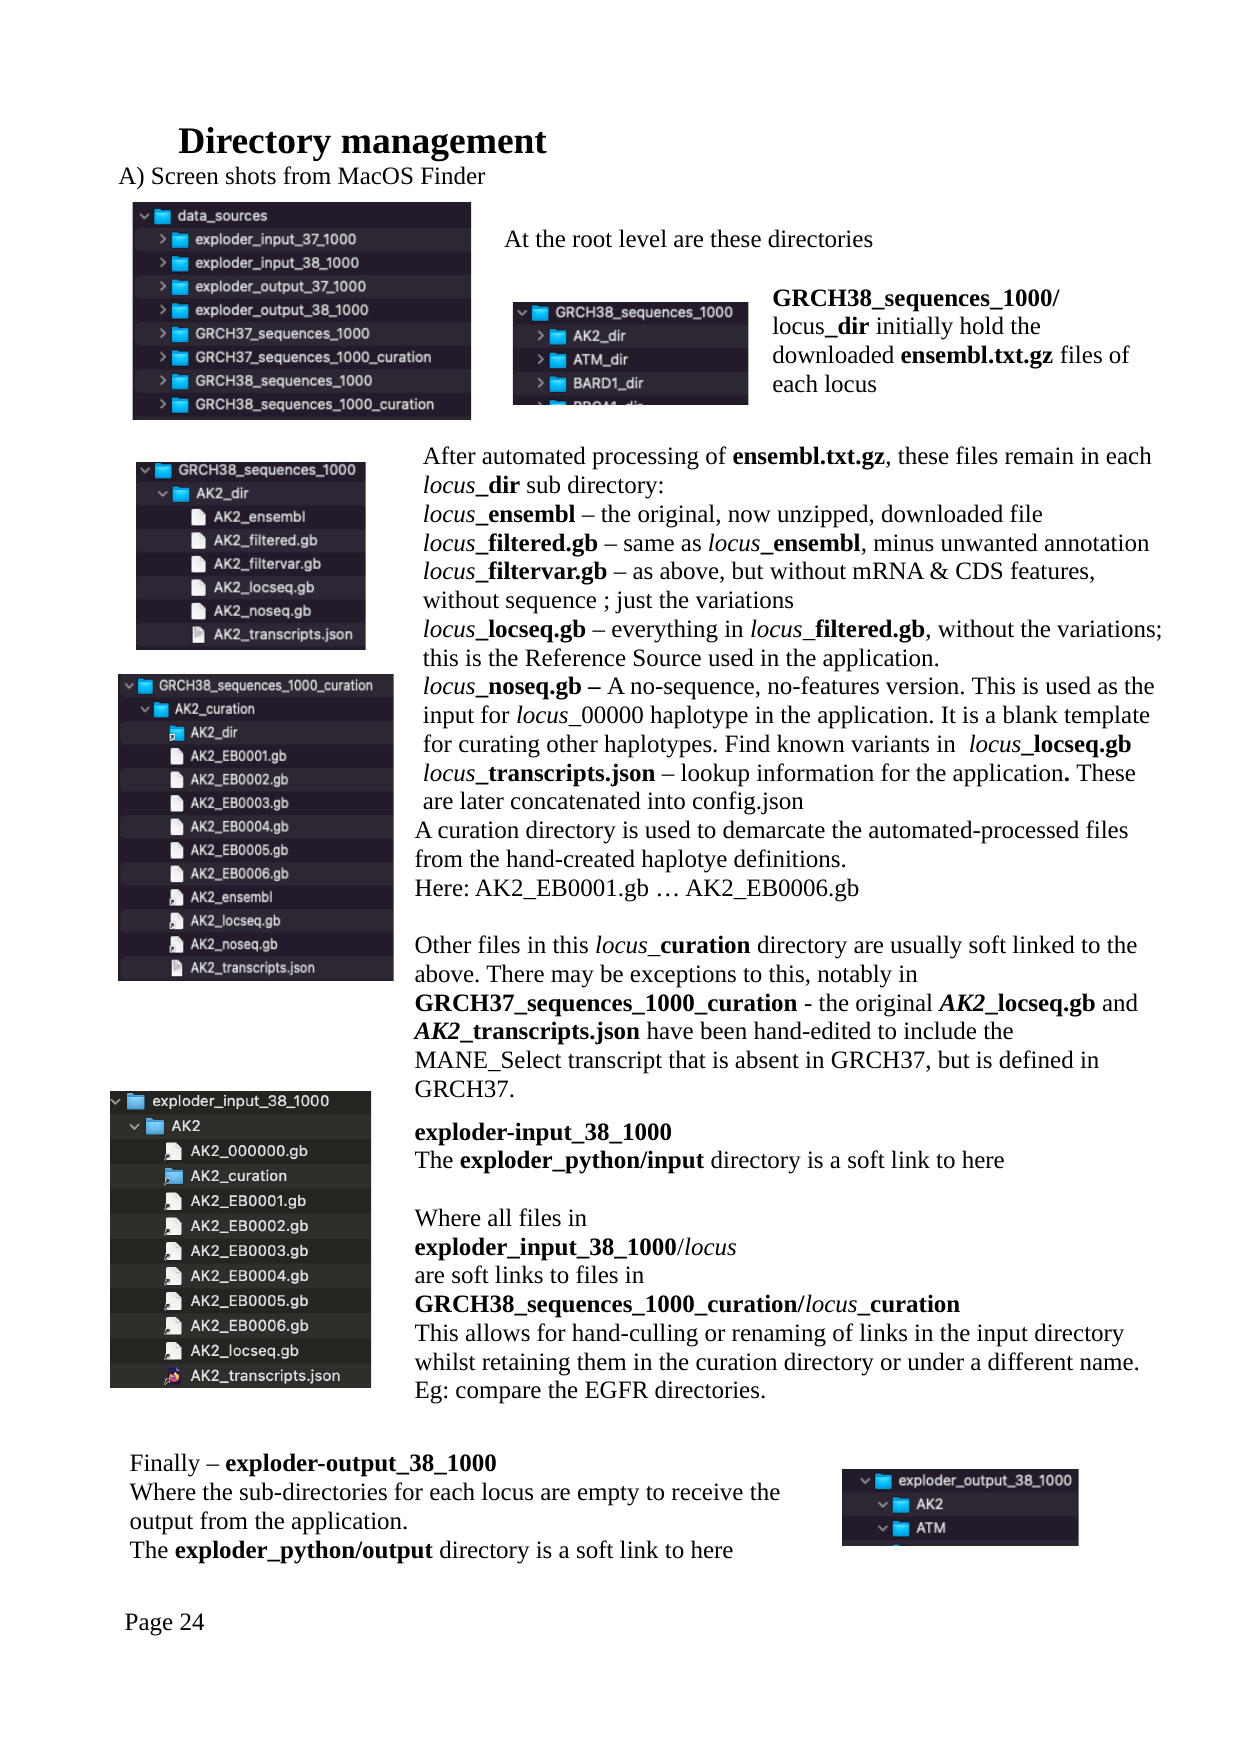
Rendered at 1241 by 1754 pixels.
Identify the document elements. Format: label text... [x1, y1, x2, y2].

subtitle Directory management [118, 118, 1122, 161]
text A) Screen shots from MacOS Finder [118, 161, 1122, 190]
picture [132, 202, 472, 420]
picture [118, 674, 394, 981]
picture [136, 462, 366, 650]
picture [842, 1469, 1079, 1546]
picture [110, 1091, 372, 1388]
picture [512, 302, 749, 405]
